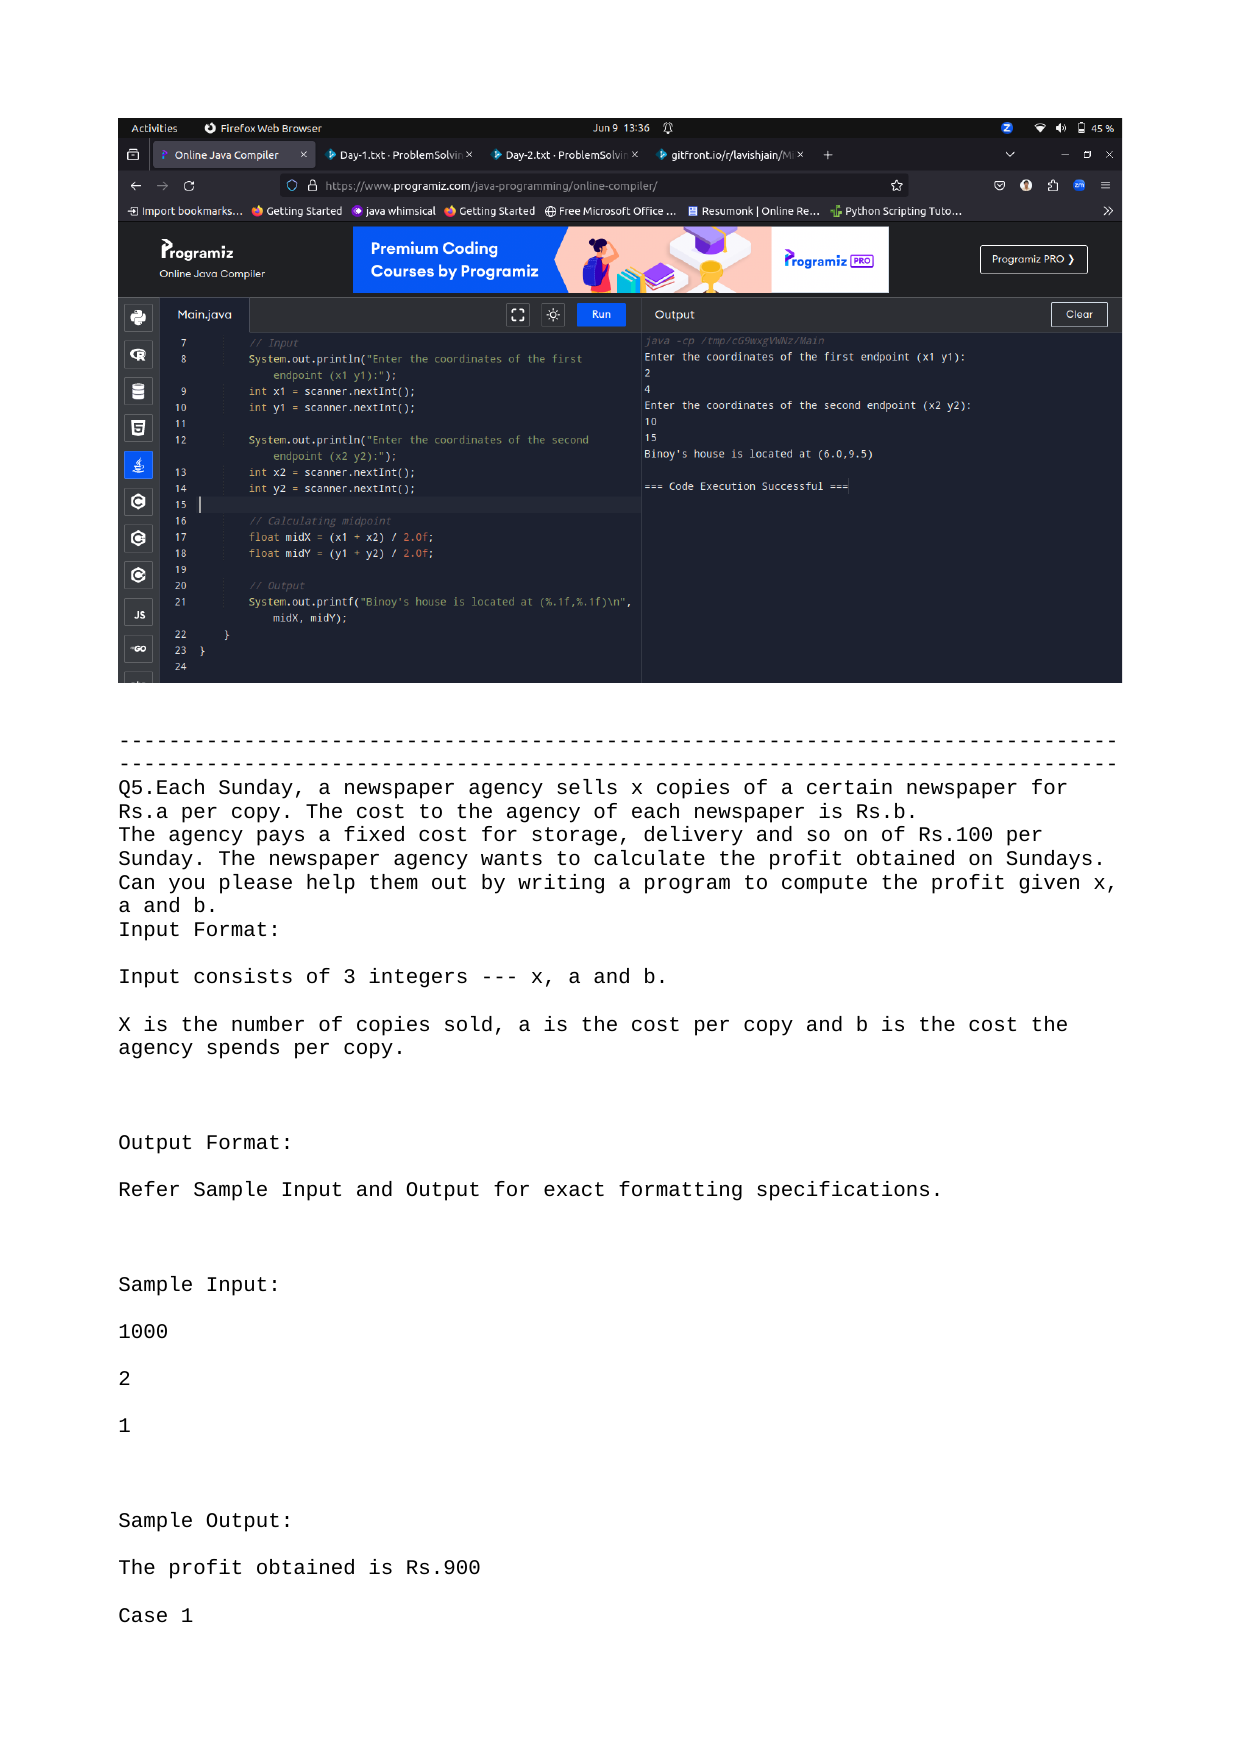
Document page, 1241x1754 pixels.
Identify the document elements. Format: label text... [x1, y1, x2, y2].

text 2 [118, 1368, 1122, 1392]
text Sample Input: [118, 1274, 1122, 1297]
text Input consists of 3 integers --- x, a and b. [118, 966, 1122, 990]
text ---------------------------------------------------------------------------------------------------------------------------------------------------------------- [118, 730, 1122, 777]
text The agency pays a fixed cost for storage, delivery and so on of Rs.100 per Sunday. The newspaper agency wants to calculate the profit obtained on Sundays. [118, 824, 1122, 872]
text 1 [118, 1416, 1122, 1439]
text X is the number of copies sold, a is the cost per copy and b is the cost the agency spends per copy. [118, 1013, 1122, 1061]
text Case 1 [118, 1605, 1122, 1628]
picture [118, 118, 1123, 683]
text Q5.Each Sunday, a newspaper agency sells x copies of a certain newspaper for Rs.a per copy. The cost to the agency of each newspaper is Rs.b. [118, 777, 1122, 824]
text Input Format: [118, 919, 1122, 943]
text Output Format: [118, 1132, 1122, 1155]
text The profit obtained is Rs.900 [118, 1557, 1122, 1581]
text 1000 [118, 1321, 1122, 1344]
text Refer Sample Input and Output for exact formatting specifications. [118, 1179, 1122, 1203]
text Can you please help them out by writing a program to compute the profit given x, a and b. [118, 872, 1122, 919]
text Sample Output: [118, 1510, 1122, 1534]
